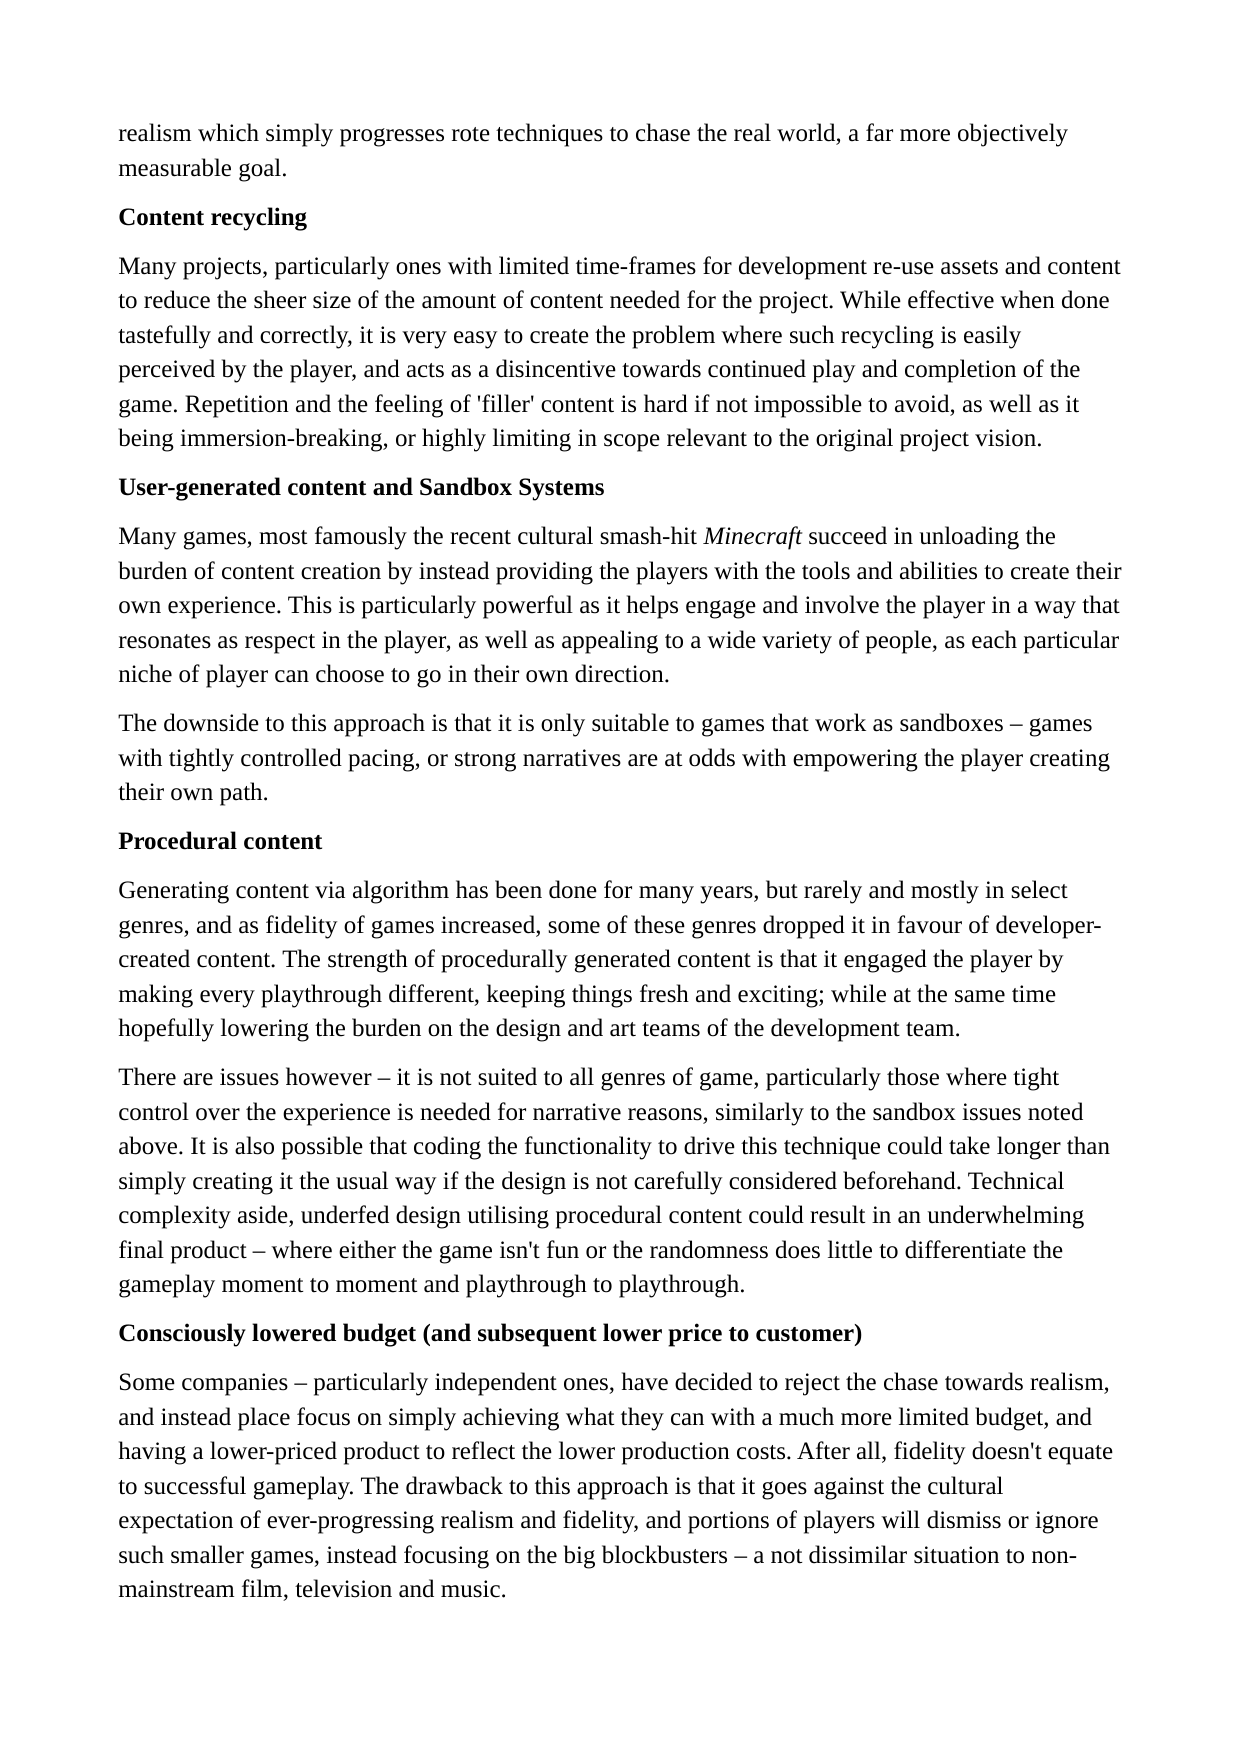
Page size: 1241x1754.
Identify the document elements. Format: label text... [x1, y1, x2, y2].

text User-generated content and Sandbox Systems [118, 472, 1122, 501]
text Consciously lowered budget (and subsequent lower price to customer) [118, 1318, 1122, 1347]
text Some companies – particularly independent ones, have decided to reject the chase towards realism, and instead place focus on simply achieving what they can with a much more limited budget, and having a lower-priced product to reflect the lower production costs. After all, fidelity doesn't equate to successful gameplay. The drawback to this approach is that it goes against the cultural expectation of ever-progressing realism and fidelity, and portions of players will dismiss or ignore such smaller games, instead focusing on the big blockbusters – a not dissimilar situation to non-mainstream film, television and music. [118, 1367, 1122, 1603]
text The downside to this approach is that it is only suitable to games that work as sandboxes – games with tightly controlled pacing, or strong narratives are at odds with empowering the player creating their own path. [118, 708, 1122, 806]
text Generating content via algorithm has been done for many years, but rarely and mostly in select genres, and as fidelity of games increased, some of these genres dropped it in favour of developer-created content. The strength of procedurally generated content is that it engaged the player by making every playthrough different, keeping things fresh and exciting; while at the same time hopefully lowering the burden on the design and art teams of the development team. [118, 875, 1122, 1042]
text Many games, most famously the recent cultural smash-hit Minecraft succeed in unloading the burden of content creation by instead providing the players with the tools and abilities to create their own experience. This is particularly powerful as it helps engage and involve the player in a way that resonates as respect in the player, as well as appealing to a wide variety of people, as each particular niche of player can choose to go in their own direction. [118, 521, 1122, 688]
text There are issues however – it is not suited to all genres of game, particularly those where tight control over the experience is needed for narrative reasons, similarly to the sandbox issues noted above. It is also possible that coding the functionality to drive this technique could take longer than simply creating it the usual way if the design is not carefully considered beforehand. Technical complexity aside, underfed design utilising procedural content could result in an underwhelming final product – where either the game isn't fun or the randomness does little to differentiate the gameplay moment to moment and playthrough to playthrough. [118, 1062, 1122, 1298]
text Procedural content [118, 826, 1122, 855]
text Many projects, particularly ones with limited time-frames for development re-use assets and content to reduce the sheer size of the amount of content needed for the project. While effective when done tastefully and correctly, it is very easy to create the problem where such recycling is easily perceived by the player, and acts as a disincentive towards continued play and completion of the game. Repetition and the feeling of 'filler' content is hard if not impossible to avoid, as well as it being immersion-breaking, or highly limiting in scope relevant to the original project vision. [118, 251, 1122, 452]
text Content recycling [118, 202, 1122, 230]
text realism which simply progresses rote techniques to chase the real world, a far more objectively measurable goal. [118, 118, 1122, 181]
